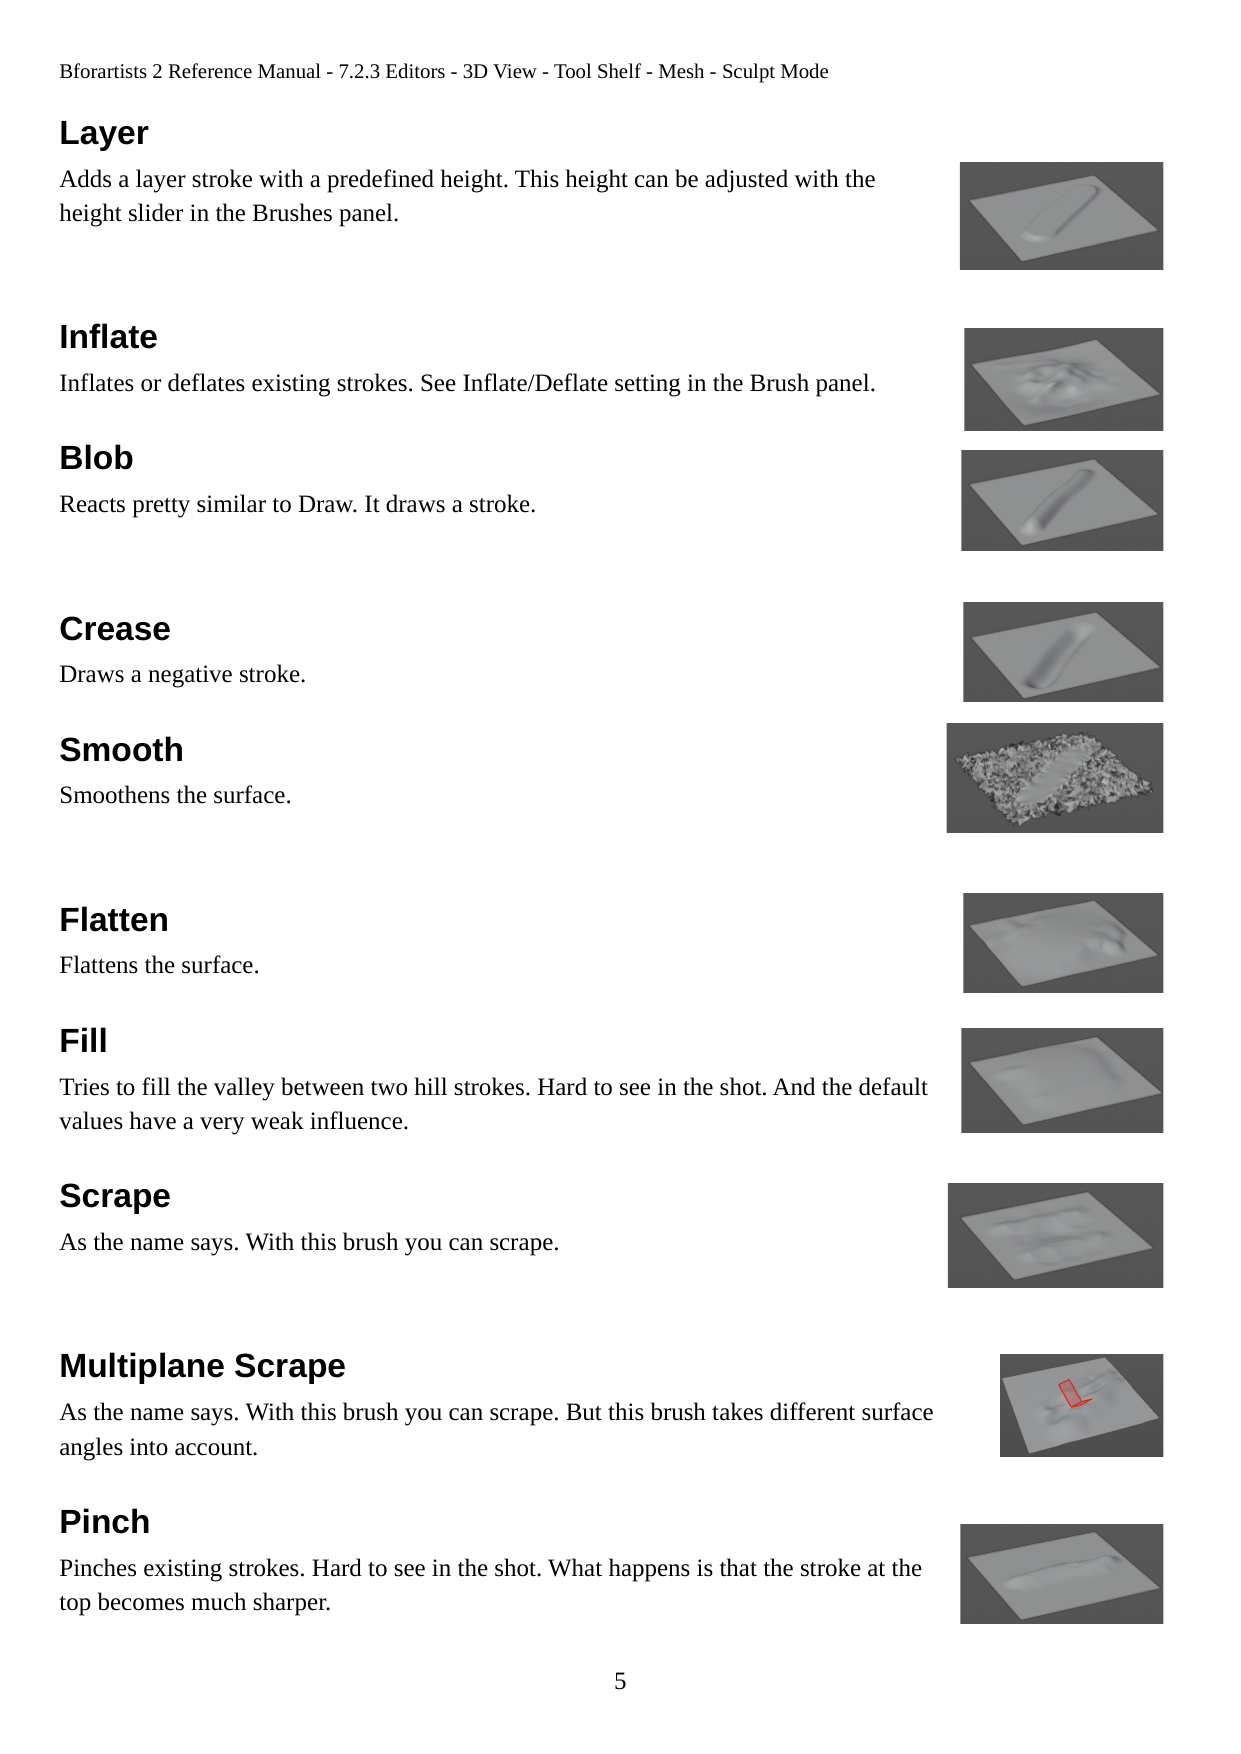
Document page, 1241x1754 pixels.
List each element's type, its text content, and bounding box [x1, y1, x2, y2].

picture [959, 162, 1164, 270]
subtitle Smooth [59, 729, 946, 768]
subtitle [1164, 899, 1181, 938]
subtitle Inflate [59, 317, 1181, 356]
text Reacts pretty similar to Draw. It draws a stroke. [59, 489, 961, 518]
text [1164, 659, 1181, 688]
subtitle Layer [59, 113, 1181, 151]
picture [961, 450, 1164, 551]
text [1164, 951, 1181, 979]
subtitle Blob [59, 438, 1181, 477]
text Adds a layer stroke with a predefined height. This height can be adjusted with the height slider in the Brushes panel. [59, 164, 959, 227]
text Flattens the surface. [59, 951, 963, 979]
subtitle [1164, 729, 1181, 768]
picture [947, 1183, 1164, 1288]
subtitle Flatten [59, 899, 963, 938]
picture [946, 723, 1164, 833]
picture [964, 328, 1164, 431]
text Smoothens the surface. [59, 781, 946, 809]
text As the name says. With this brush you can scrape. But this brush takes different surface angles into account. [59, 1397, 1181, 1461]
picture [961, 1028, 1164, 1133]
subtitle Crease [59, 608, 963, 647]
picture [963, 602, 1164, 702]
text As the name says. With this brush you can scrape. [59, 1227, 947, 1256]
subtitle Pinch [59, 1502, 1181, 1540]
text Tries to fill the valley between two hill strokes. Hard to see in the shot. And the default values have a very weak influence. [59, 1072, 1181, 1135]
subtitle Scrape [59, 1176, 1181, 1215]
text [1164, 781, 1181, 809]
picture [1000, 1354, 1164, 1457]
subtitle Multiplane Scrape [59, 1346, 1181, 1385]
picture [960, 1524, 1164, 1624]
subtitle Fill [59, 1021, 1181, 1059]
subtitle [1164, 608, 1181, 647]
text Inflates or deflates existing strokes. See Inflate/Deflate setting in the Brush panel. [59, 368, 964, 397]
text Draws a negative stroke. [59, 659, 963, 688]
picture [963, 893, 1164, 993]
text Pinches existing strokes. Hard to see in the shot. What happens is that the stroke at the top becomes much sharper. [59, 1553, 960, 1616]
